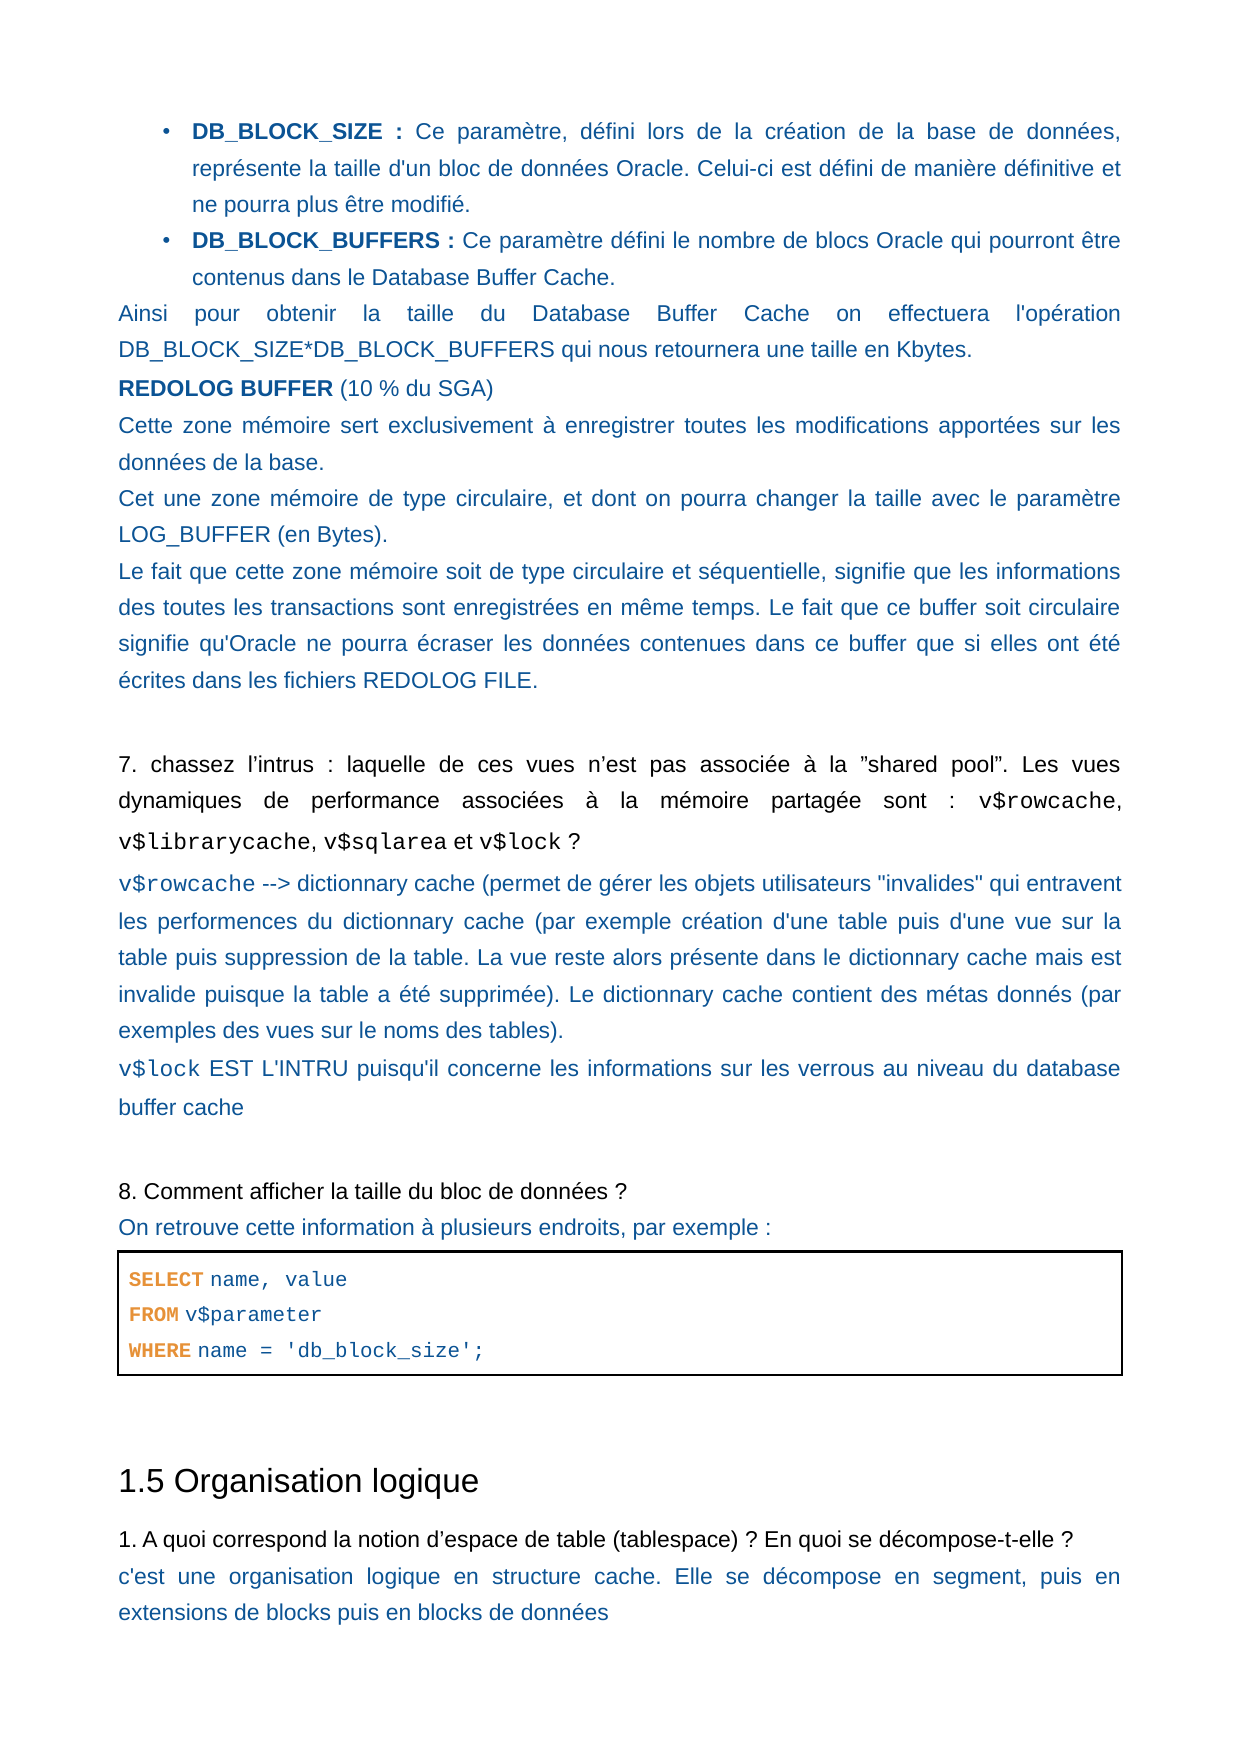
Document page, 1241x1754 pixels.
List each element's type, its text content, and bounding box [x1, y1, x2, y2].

text Ainsi pour obtenir la taille du Database Buffer Cache on effectuera l'opération DB_BLOCK_SIZE*DB_BLOCK_BUFFERS qui nous retournera une taille en Kbytes. [118, 300, 1122, 363]
text v$rowcache --> dictionnary cache (permet de gérer les objets utilisateurs "invalides" qui entravent les performences du dictionnary cache (par exemple création d'une table puis d'une vue sur la table puis suppression de la table. La vue reste alors présente dans le dictionnary cache mais est invalide puisque la table a été supprimée). Le dictionnary cache contient des métas donnés (par exemples des vues sur le noms des tables). [118, 868, 1122, 1043]
text c'est une organisation logique en structure cache. Elle se décompose en segment, puis en extensions de blocks puis en blocks de données [118, 1563, 1122, 1625]
text 1. A quoi correspond la notion d’espace de table (tablespace) ? En quoi se décompose-t-elle ? [118, 1526, 1122, 1553]
text Cet une zone mémoire de type circulaire, et dont on pourra changer la taille avec le paramètre LOG_BUFFER (en Bytes). [118, 485, 1122, 548]
text 8. Comment afficher la taille du bloc de données ? [118, 1178, 1122, 1204]
text Cette zone mémoire sert exclusivement à enregistrer toutes les modifications apportées sur les données de la base. [118, 412, 1122, 475]
subtitle 1.5 Organisation logique [118, 1461, 1122, 1499]
text REDOLOG BUFFER (10 % du SGA) [118, 373, 1122, 401]
text Le fait que cette zone mémoire soit de type circulaire et séquentielle, signifie que les informations des toutes les transactions sont enregistrées en même temps. Le fait que ce buffer soit circulaire signifie qu'Oracle ne pourra écraser les données contenues dans ce buffer que si elles ont été écrites dans les fichiers REDOLOG FILE. [118, 558, 1122, 693]
list DB_BLOCK_BUFFERS : Ce paramètre défini le nombre de blocs Oracle qui pourront être contenus dans le Database Buffer Cache. [162, 227, 1122, 290]
text 7. chassez l’intrus : laquelle de ces vues n’est pas associée à la ”shared pool”. Les vues dynamiques de performance associées à la mémoire partagée sont : v$rowcache, v$librarycache, v$sqlarea et v$lock ? [118, 751, 1122, 856]
text v$lock EST L'INTRU puisqu'il concerne les informations sur les verrous au niveau du database buffer cache [118, 1053, 1122, 1120]
text On retrouve cette information à plusieurs endroits, par exemple : [118, 1214, 1122, 1240]
list DB_BLOCK_SIZE : Ce paramètre, défini lors de la création de la base de données, représente la taille d'un bloc de données Oracle. Celui-ci est défini de manière définitive et ne pourra plus être modifié. [162, 118, 1122, 217]
table_header SELECT name, value FROM v$parameter WHERE name = 'db_block_size'; [119, 1253, 1121, 1374]
